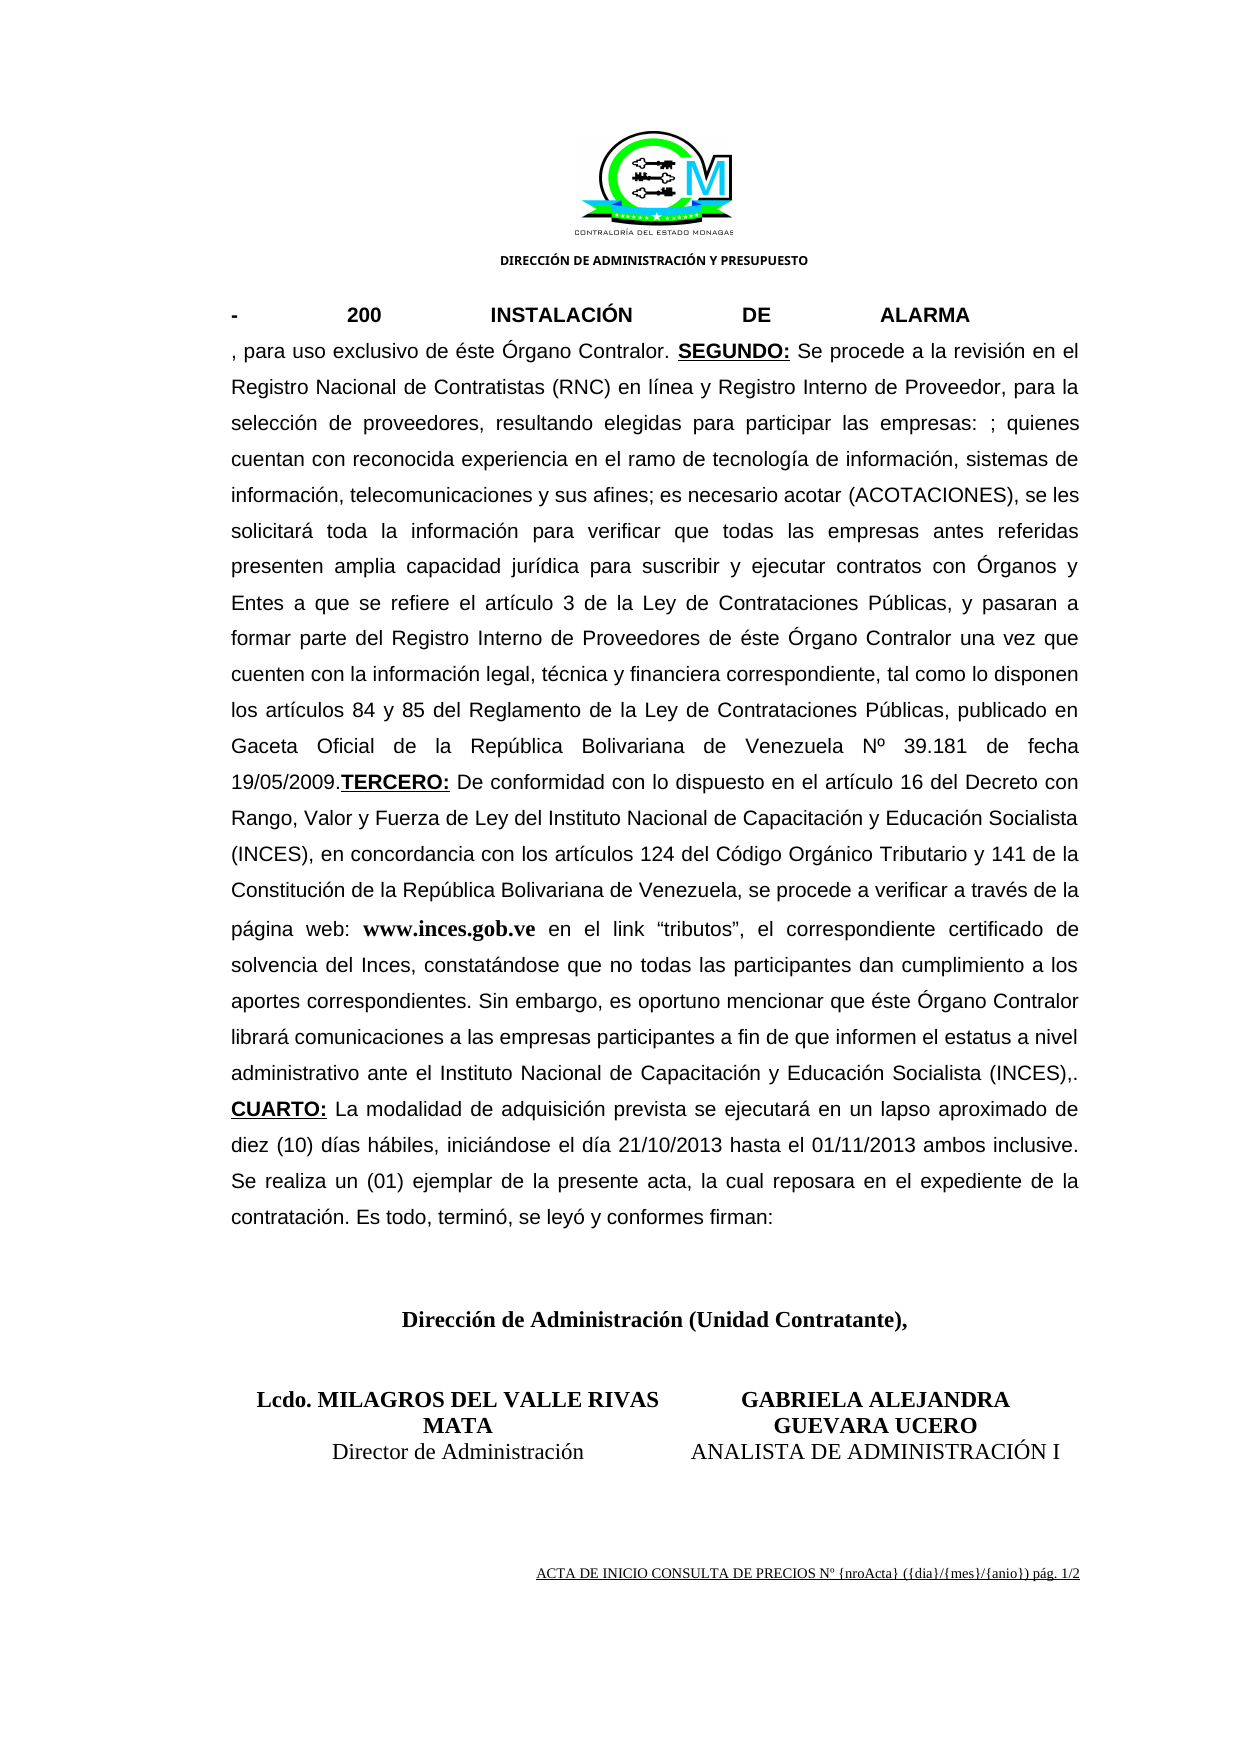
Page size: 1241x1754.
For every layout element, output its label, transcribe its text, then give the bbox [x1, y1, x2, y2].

table_cell Lcdo. MILAGROS DEL VALLE RIVAS MATA Director de Administración [237, 1333, 679, 1465]
picture [574, 131, 733, 235]
table_cell GABRIELA ALEJANDRA GUEVARA UCERO ANALISTA DE ADMINISTRACIÓN I [679, 1333, 1072, 1465]
text - 200 INSTALACIÓN DE ALARMA , para uso exclusivo de éste Órgano Contralor. SEGUNDO: Se procede a la revisión en el Registro Nacional de Contratistas (RNC) en línea y Registro Interno de Proveedor, para la selección de proveedores, resultando elegidas para participar las empresas: ; quienes cuentan con reconocida experiencia en el ramo de tecnología de información, sistemas de información, telecomunicaciones y sus afines; es necesario acotar (ACOTACIONES), se les solicitará toda la información para verificar que todas las empresas antes referidas presenten amplia capacidad jurídica para suscribir y ejecutar contratos con Órganos y Entes a que se refiere el artículo 3 de la Ley de Contrataciones Públicas, y pasaran a formar parte del Registro Interno de Proveedores de éste Órgano Contralor una vez que cuenten con la información legal, técnica y financiera correspondiente, tal como lo disponen los artículos 84 y 85 del Reglamento de la Ley de Contrataciones Públicas, publicado en Gaceta Oficial de la República Bolivariana de Venezuela Nº 39.181 de fecha 19/05/2009.TERCERO: De conformidad con lo dispuesto en el artículo 16 del Decreto con Rango, Valor y Fuerza de Ley del Instituto Nacional de Capacitación y Educación Socialista (INCES), en concordancia con los artículos 124 del Código Orgánico Tributario y 141 de la Constitución de la República Bolivariana de Venezuela, se procede a verificar a través de la página web: www.inces.gob.ve en el link “tributos”, el correspondiente certificado de solvencia del Inces, constatándose que no todas las participantes dan cumplimiento a los aportes correspondientes. Sin embargo, es oportuno mencionar que éste Órgano Contralor librará comunicaciones a las empresas participantes a fin de que informen el estatus a nivel administrativo ante el Instituto Nacional de Capacitación y Educación Socialista (INCES),. CUARTO: La modalidad de adquisición prevista se ejecutará en un lapso aproximado de diez (10) días hábiles, iniciándose el día 21/10/2013 hasta el 01/11/2013 ambos inclusive. Se realiza un (01) ejemplar de la presente acta, la cual reposara en el expediente de la contratación. Es todo, terminó, se leyó y conformes firman: [231, 303, 1080, 1229]
table_header Dirección de Administración (Unidad Contratante), [237, 1307, 1072, 1333]
